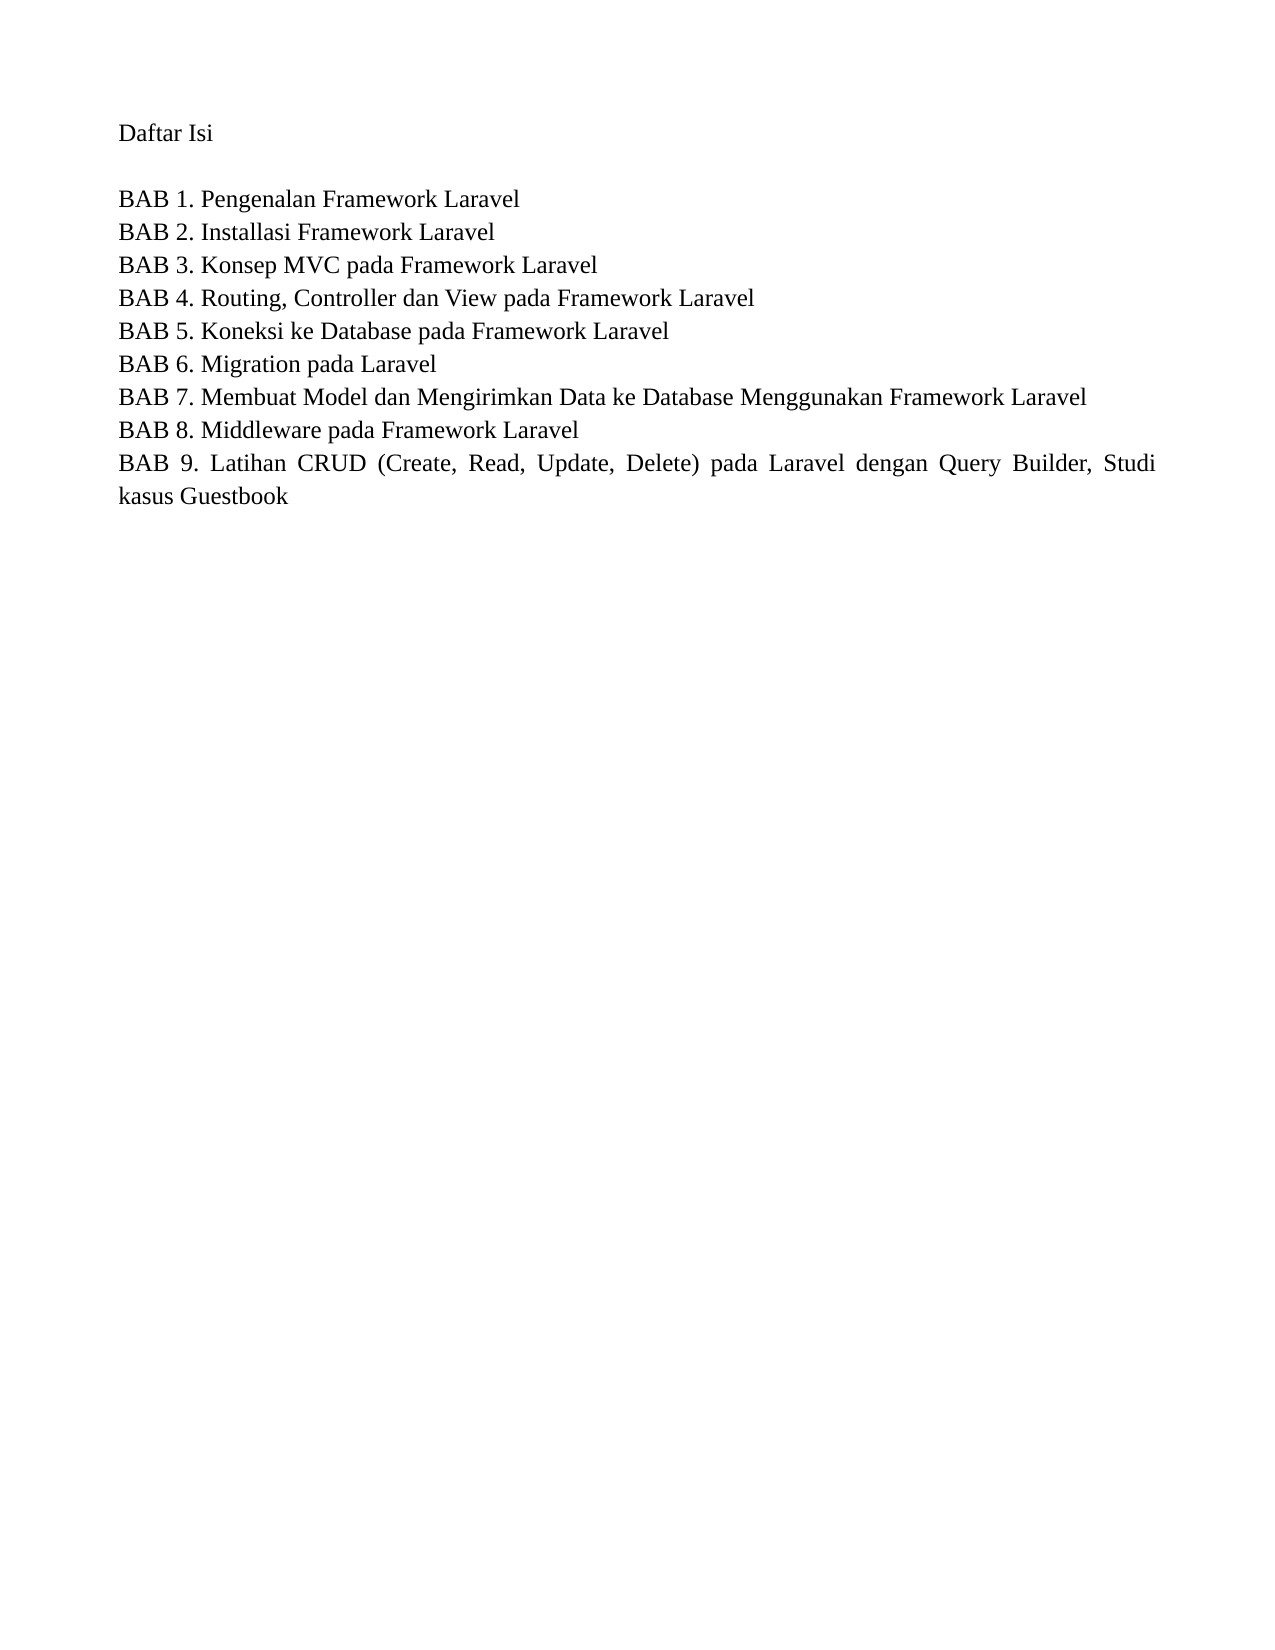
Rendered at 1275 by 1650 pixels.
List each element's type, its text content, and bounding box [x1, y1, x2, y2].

text BAB 4. Routing, Controller dan View pada Framework Laravel [118, 283, 1157, 312]
text BAB 5. Koneksi ke Database pada Framework Laravel [118, 316, 1157, 345]
text BAB 7. Membuat Model dan Mengirimkan Data ke Database Menggunakan Framework Laravel [118, 382, 1157, 411]
text BAB 3. Konsep MVC pada Framework Laravel [118, 250, 1157, 279]
text BAB 6. Migration pada Laravel [118, 349, 1157, 378]
text BAB 2. Installasi Framework Laravel [118, 217, 1157, 246]
text BAB 1. Pengenalan Framework Laravel [118, 184, 1157, 213]
text Daftar Isi [118, 118, 1157, 147]
text BAB 9. Latihan CRUD (Create, Read, Update, Delete) pada Laravel dengan Query Builder, Studi kasus Guestbook [118, 448, 1157, 510]
text BAB 8. Middleware pada Framework Laravel [118, 415, 1157, 444]
